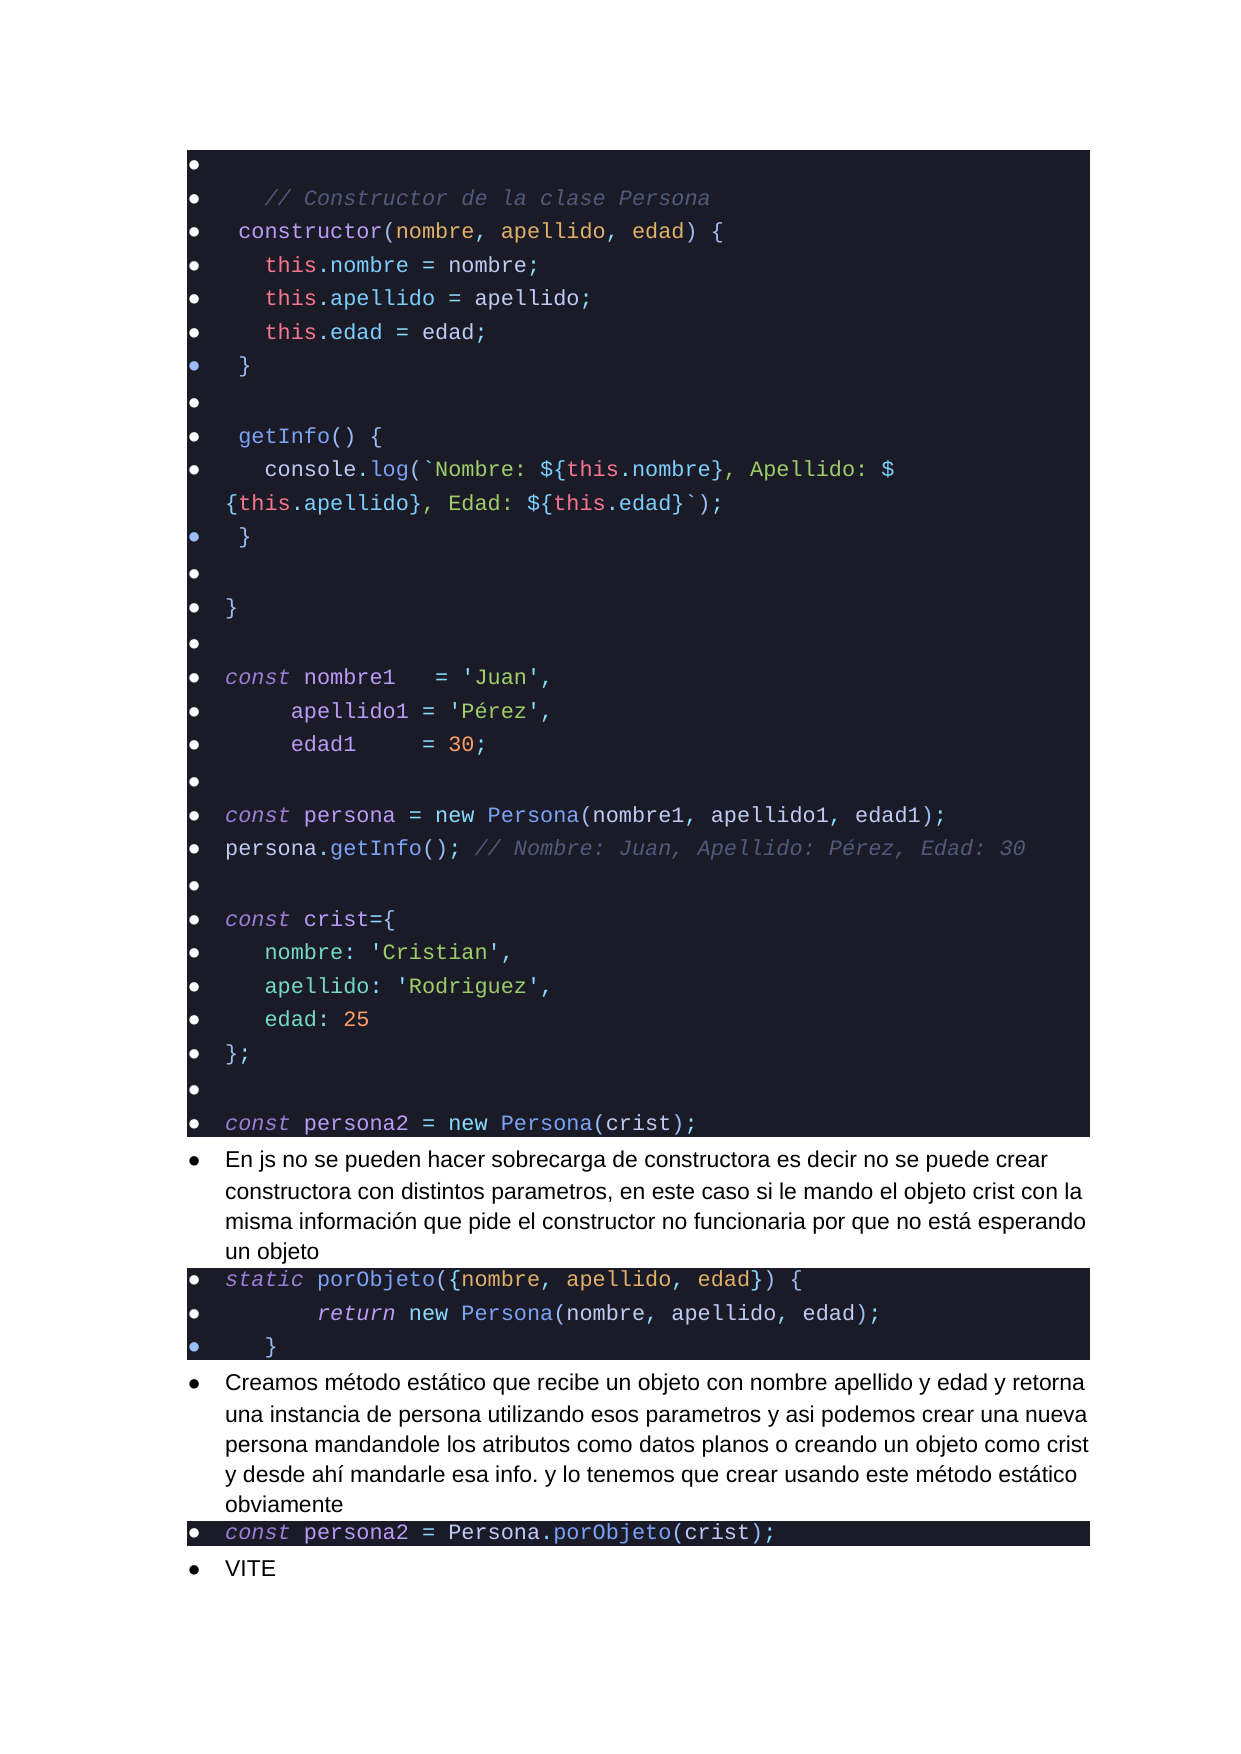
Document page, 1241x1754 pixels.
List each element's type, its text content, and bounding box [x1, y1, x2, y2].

list } [187, 525, 1090, 550]
list edad1 = 30; [187, 733, 1090, 758]
list const nombre1 = 'Juan', [187, 667, 1090, 691]
list }; [187, 1042, 1090, 1067]
list apellido1 = 'Pérez', [187, 700, 1090, 725]
list static porObjeto({nombre, apellido, edad}) { [187, 1268, 1090, 1293]
list Creamos método estático que recibe un objeto con nombre apellido y edad y retorna una instancia de persona utilizando esos parametros y asi podemos crear una nueva persona mandandole los atributos como datos planos o creando un objeto como crist y desde ahí mandarle esa info. y lo tenemos que crear usando este método estático obviamente [187, 1369, 1090, 1518]
list const persona2 = Persona.porObjeto(crist); [187, 1521, 1090, 1546]
list nombre: 'Cristian', [187, 942, 1090, 966]
list const crist={ [187, 908, 1090, 933]
list console.log(`Nombre: ${this.nombre}, Apellido: ${this.apellido}, Edad: ${this.edad}`); [187, 458, 1090, 517]
list getInfo() { [187, 425, 1090, 450]
list this.edad = edad; [187, 321, 1090, 346]
list constructor(nombre, apellido, edad) { [187, 221, 1090, 245]
list // Constructor de la clase Persona [187, 187, 1090, 212]
list edad: 25 [187, 1008, 1090, 1033]
list } [187, 1335, 1090, 1360]
list this.apellido = apellido; [187, 287, 1090, 312]
list this.nombre = nombre; [187, 254, 1090, 279]
list VITE [187, 1555, 1090, 1583]
list apellido: 'Rodriguez', [187, 975, 1090, 1000]
list const persona = new Persona(nombre1, apellido1, edad1); [187, 804, 1090, 829]
list } [187, 354, 1090, 379]
list } [187, 596, 1090, 621]
list const persona2 = new Persona(crist); [187, 1112, 1090, 1137]
list persona.getInfo(); // Nombre: Juan, Apellido: Pérez, Edad: 30 [187, 837, 1090, 862]
list En js no se pueden hacer sobrecarga de constructora es decir no se puede crear constructora con distintos parametros, en este caso si le mando el objeto crist con la misma información que pide el constructor no funcionaria por que no está esperando un objeto [187, 1146, 1090, 1264]
list return new Persona(nombre, apellido, edad); [187, 1302, 1090, 1327]
